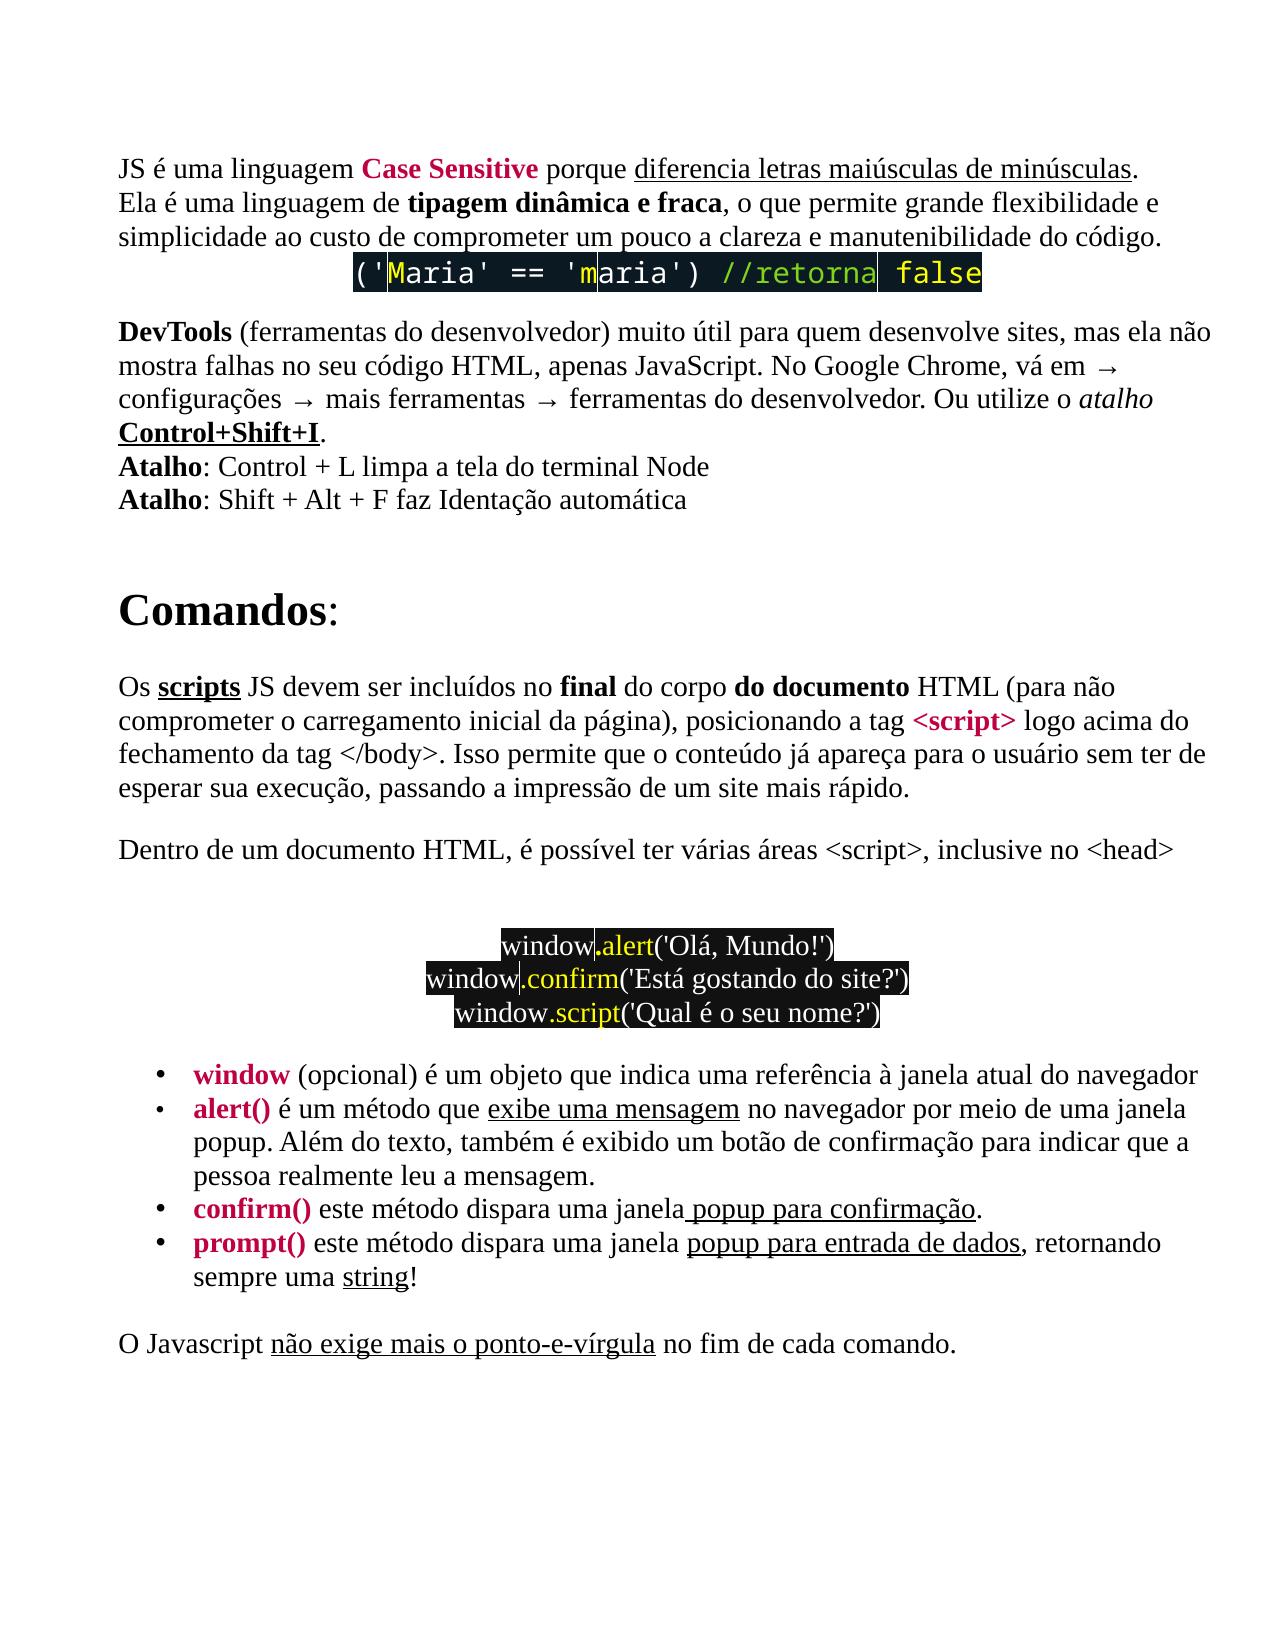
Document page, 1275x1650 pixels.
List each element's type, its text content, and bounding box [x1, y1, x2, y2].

list window (opcional) é um objeto que indica uma referência à janela atual do navegador [156, 1057, 1217, 1091]
list confirm() este método dispara uma janela popup para confirmação. [156, 1191, 1217, 1225]
text Comandos: [118, 583, 1217, 636]
text Os scripts JS devem ser incluídos no final do corpo do documento HTML (para não comprometer o carregamento inicial da página), posicionando a tag <script> logo acima do fechamento da tag </body>. Isso permite que o conteúdo já apareça para o usuário sem ter de esperar sua execução, passando a impressão de um site mais rápido. [118, 669, 1217, 803]
text DevTools (ferramentas do desenvolvedor) muito útil para quem desenvolve sites, mas ela não mostra falhas no seu código HTML, apenas JavaScript. No Google Chrome, vá em → configurações → mais ferramentas → ferramentas do desenvolvedor. Ou utilize o atalho Control+Shift+I. [118, 314, 1217, 449]
text Atalho: Control + L limpa a tela do terminal Node [118, 449, 1240, 482]
text Dentro de um documento HTML, é possível ter várias áreas <script>, inclusive no <head> [118, 832, 1217, 866]
text Atalho: Shift + Alt + F faz Identação automática [118, 482, 1240, 516]
text ('Maria' == 'maria') //retorna false [118, 252, 1217, 292]
text window.script('Qual é o seu nome?') [118, 995, 1217, 1028]
text window.confirm('Está gostando do site?') [118, 961, 1217, 995]
text O Javascript não exige mais o ponto-e-vírgula no fim de cada comando. [118, 1326, 1217, 1359]
text window.alert('Olá, Mundo!') [118, 928, 1217, 961]
list alert() é um método que exibe uma mensagem no navegador por meio de uma janela popup. Além do texto, também é exibido um botão de confirmação para indicar que a pessoa realmente leu a mensagem. [156, 1091, 1217, 1191]
list prompt() este método dispara uma janela popup para entrada de dados, retornando sempre uma string! [156, 1225, 1217, 1292]
text JS é uma linguagem Case Sensitive porque diferencia letras maiúsculas de minúsculas. Ela é uma linguagem de tipagem dinâmica e fraca, o que permite grande flexibilidade e simplicidade ao custo de comprometer um pouco a clareza e manutenibilidade do código. [118, 152, 1169, 252]
